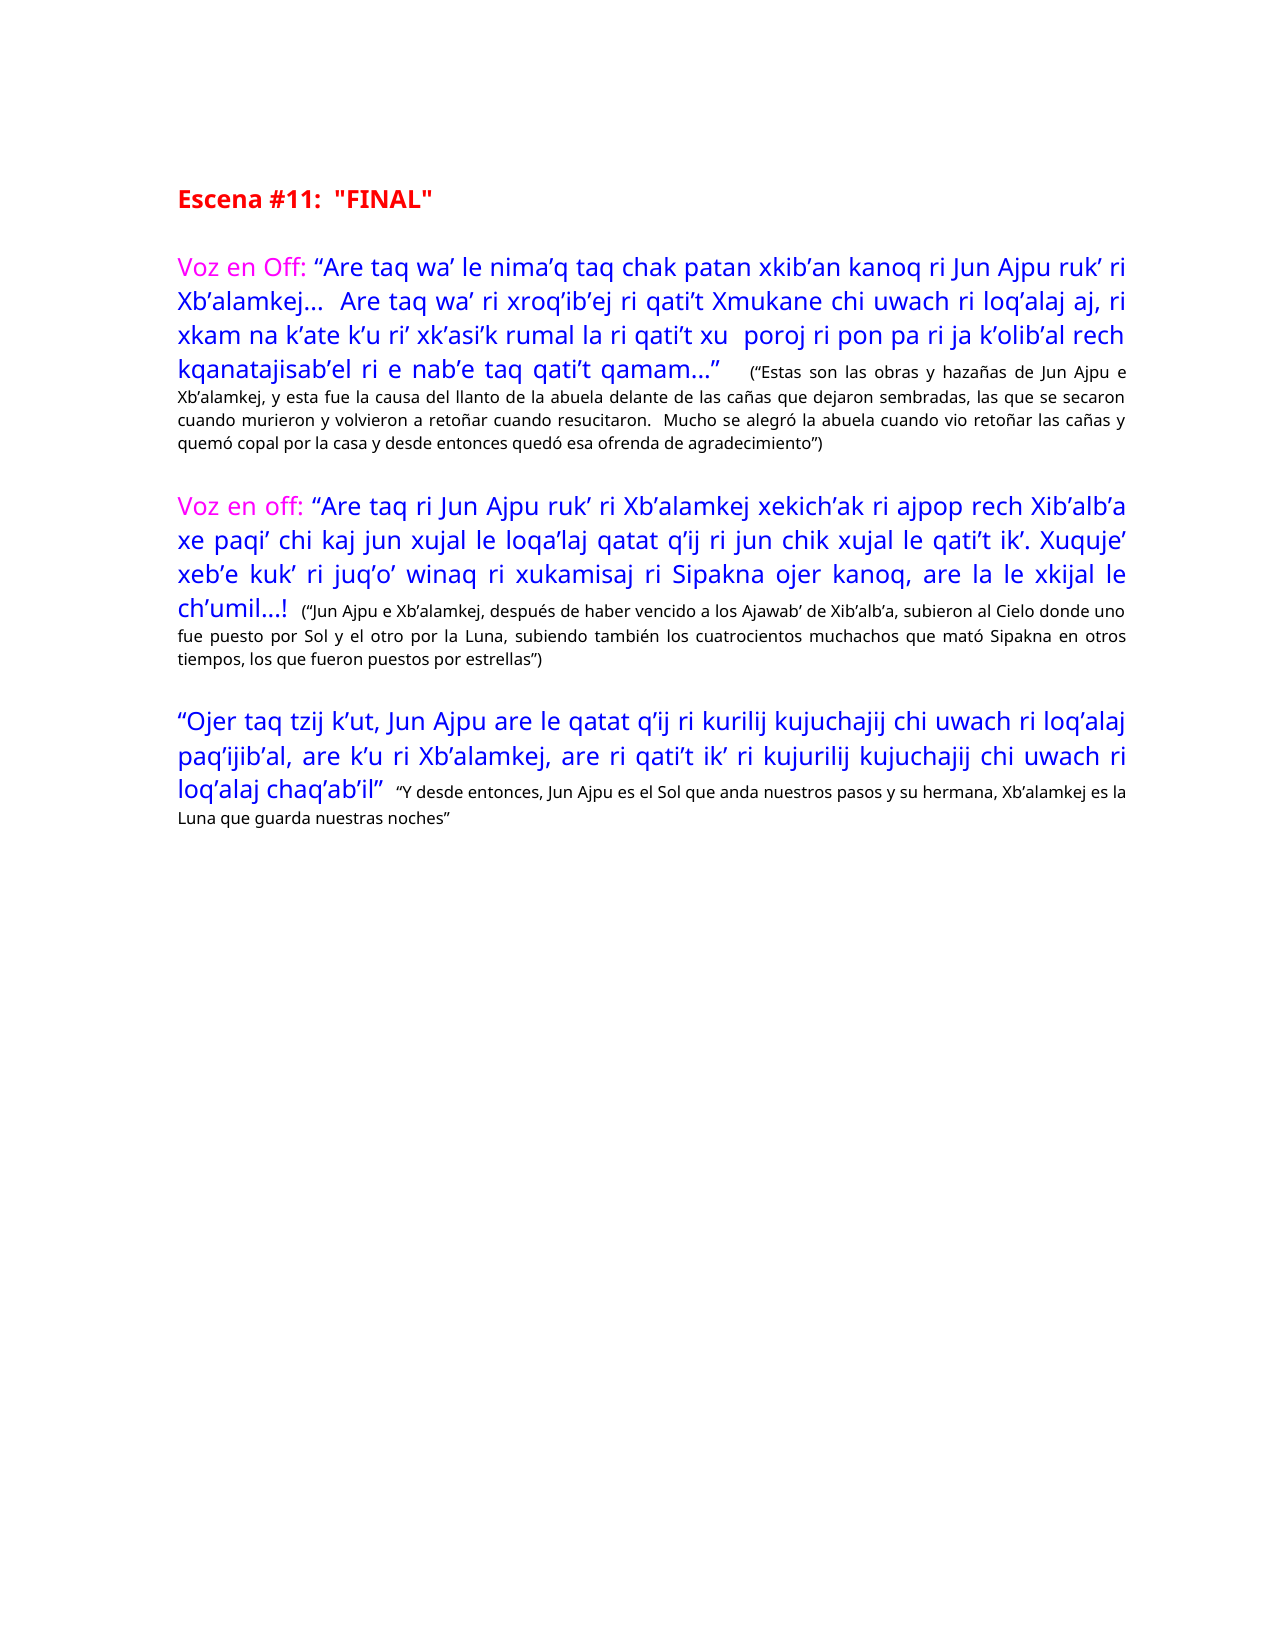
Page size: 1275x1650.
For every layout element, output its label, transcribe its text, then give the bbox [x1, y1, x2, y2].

text “Ojer taq tzij k’ut, Jun Ajpu are le qatat q’ij ri kurilij kujuchajij chi uwach ri loq’alaj paq’ijib’al, are k’u ri Xb’alamkej, are ri qati’t ik’ ri kujurilij kujuchajij chi uwach ri loq’alaj chaq’ab’il” “Y desde entonces, Jun Ajpu es el Sol que anda nuestros pasos y su hermana, Xb’alamkej es la Luna que guarda nuestras noches” [177, 704, 1127, 829]
text Voz en off: “Are taq ri Jun Ajpu ruk’ ri Xb’alamkej xekich’ak ri ajpop rech Xib’alb’a xe paqi’ chi kaj jun xujal le loqa’laj qatat q’ij ri jun chik xujal le qati’t ik’. Xuquje’ xeb’e kuk’ ri juq’o’ winaq ri xukamisaj ri Sipakna ojer kanoq, are la le xkijal le ch’umil...! (“Jun Ajpu e Xb’alamkej, después de haber vencido a los Ajawab’ de Xib’alb’a, subieron al Cielo donde uno fue puesto por Sol y el otro por la Luna, subiendo también los cuatrocientos muchachos que mató Sipakna en otros tiempos, los que fueron puestos por estrellas”) [177, 488, 1127, 670]
subtitle Escena #11: "FINAL" [177, 182, 1127, 216]
text Voz en Off: “Are taq wa’ le nima’q taq chak patan xkib’an kanoq ri Jun Ajpu ruk’ ri Xb’alamkej... Are taq wa’ ri xroq’ib’ej ri qati’t Xmukane chi uwach ri loq’alaj aj, ri xkam na k’ate k’u ri’ xk’asi’k rumal la ri qati’t xu poroj ri pon pa ri ja k’olib’al rech kqanatajisab’el ri e nab’e taq qati’t qamam...” (“Estas son las obras y hazañas de Jun Ajpu e Xb’alamkej, y esta fue la causa del llanto de la abuela delante de las cañas que dejaron sembradas, las que se secaron cuando murieron y volvieron a retoñar cuando resucitaron. Mucho se alegró la abuela cuando vio retoñar las cañas y quemó copal por la casa y desde entonces quedó esa ofrenda de agradecimiento”) [177, 250, 1127, 454]
